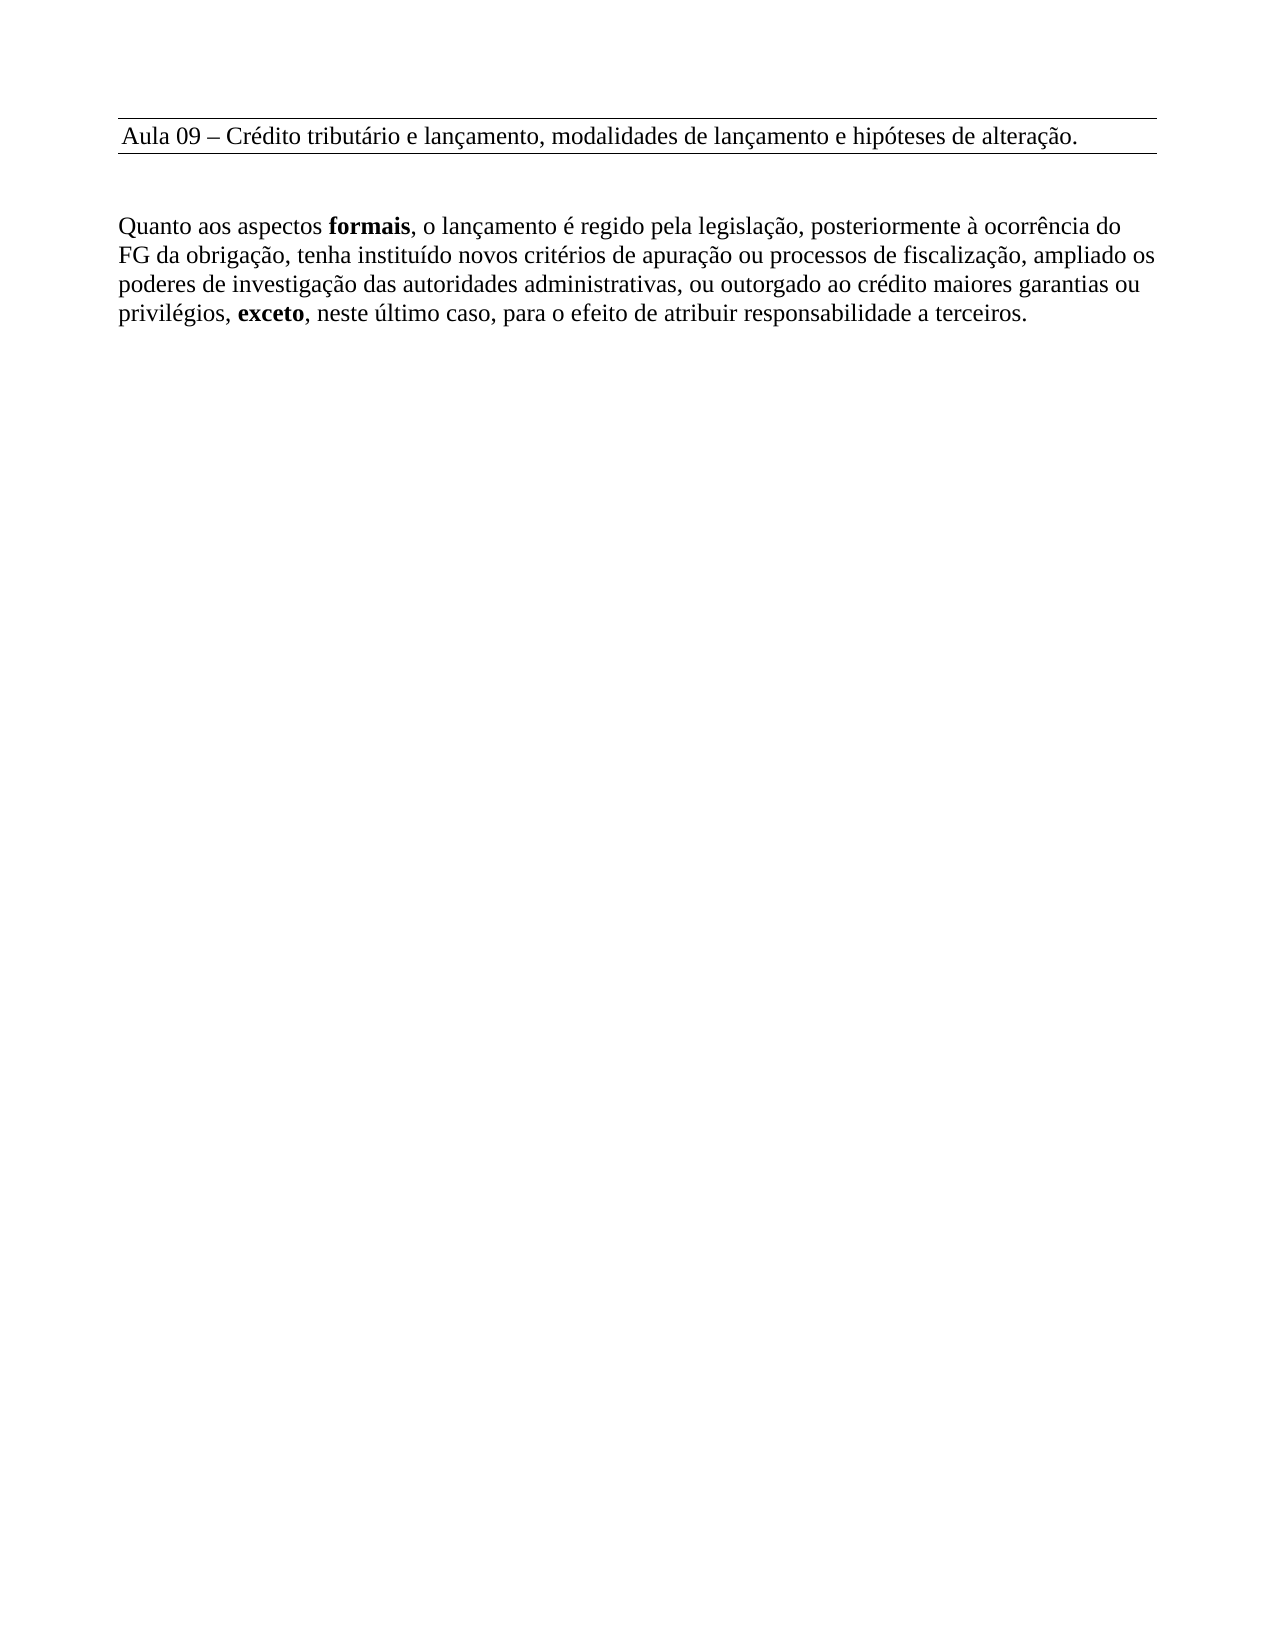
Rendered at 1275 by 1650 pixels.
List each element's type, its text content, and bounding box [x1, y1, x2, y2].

text Quanto aos aspectos formais, o lançamento é regido pela legislação, posteriormente à ocorrência do FG da obrigação, tenha instituído novos critérios de apuração ou processos de fiscalização, ampliado os poderes de investigação das autoridades administrativas, ou outorgado ao crédito maiores garantias ou privilégios, exceto, neste último caso, para o efeito de atribuir responsabilidade a terceiros. [118, 211, 1157, 326]
